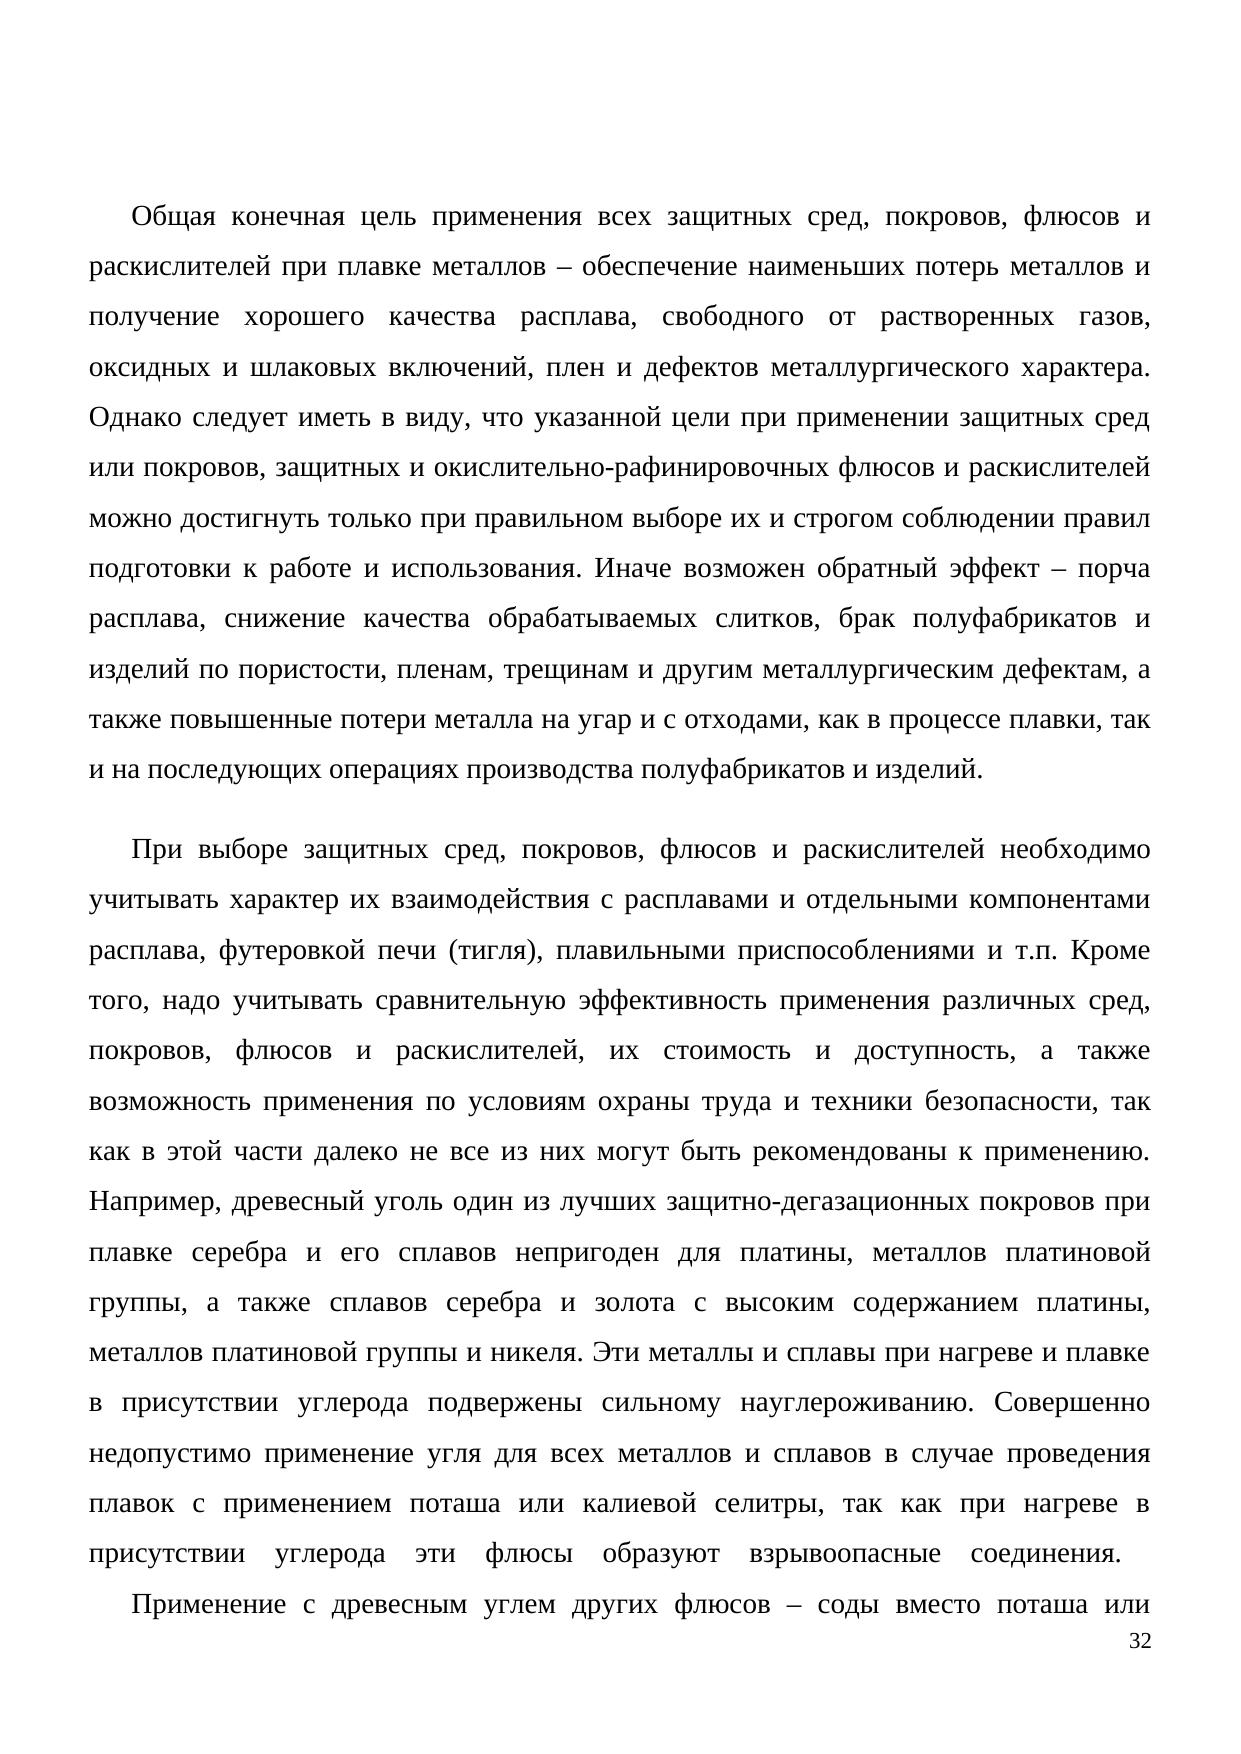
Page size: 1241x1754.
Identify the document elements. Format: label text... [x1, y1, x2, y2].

text Общая конечная цель применения всех защитных сред, покровов, флюсов и раскислителей при плавке металлов – обеспечение наименьших потерь металлов и получение хорошего качества расплава, свободного от растворенных газов, оксидных и шлаковых включений, плен и дефектов металлургического характера. Однако следует иметь в виду, что указанной цели при применении защитных сред или покровов, защитных и окислительно-рафинировочных флюсов и раскислителей можно достигнуть только при правильном выборе их и строгом соблюдении правил подготовки к работе и использования. Иначе возможен обратный эффект – порча расплава, снижение качества обрабатываемых слитков, брак полуфабрикатов и изделий по пористости, пленам, трещинам и другим металлургическим дефектам, а также повышенные потери металла на угар и с отходами, как в процессе плавки, так и на последующих операциях производства полуфабрикатов и изделий. [89, 198, 1152, 785]
text При выборе защитных сред, покровов, флюсов и раскислителей необходимо учитывать характер их взаимодействия с расплавами и отдельными компонентами расплава, футеровкой печи (тигля), плавильными приспособлениями и т.п. Кроме того, надо учитывать сравнительную эффективность применения различных сред, покровов, флюсов и раскислителей, их стоимость и доступность, а также возможность применения по условиям охраны труда и техники безопасности, так как в этой части далеко не все из них могут быть рекомендованы к применению. Например, древесный уголь один из лучших защитно-дегазационных покровов при плавке серебра и его сплавов непригоден для платины, металлов платиновой группы, а также сплавов серебра и золота с высоким содержанием платины, металлов платиновой группы и никеля. Эти металлы и сплавы при нагреве и плавке в присутствии углерода подвержены сильному науглероживанию. Совершенно недопустимо применение угля для всех металлов и сплавов в случае проведения плавок с применением поташа или калиевой селитры, так как при нагреве в присутствии углерода эти флюсы образуют взрывоопасные соединения. Применение с древесным углем других флюсов – соды вместо поташа или [89, 831, 1152, 1619]
